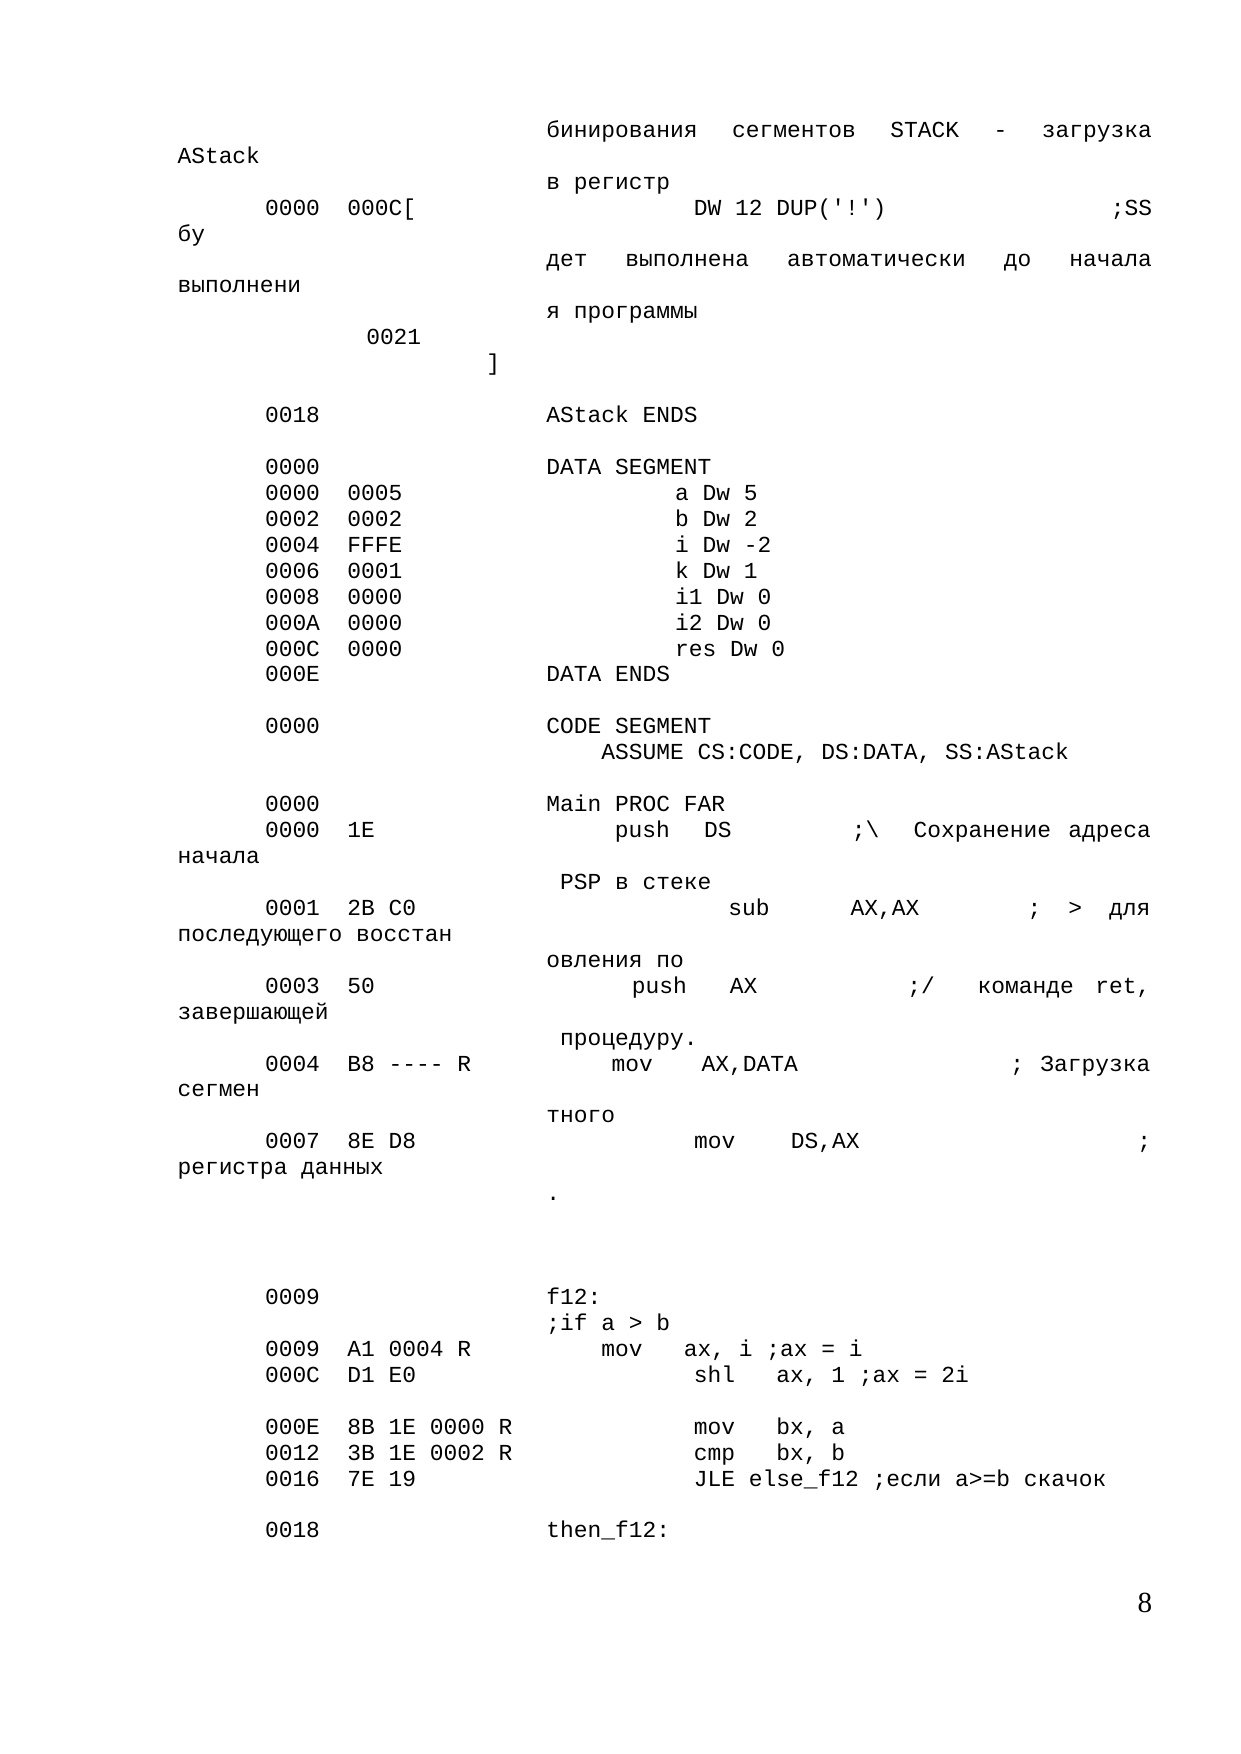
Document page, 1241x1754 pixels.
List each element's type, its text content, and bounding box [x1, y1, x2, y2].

text 000C 0000 res Dw 0 [177, 637, 1152, 663]
text процедуру. [177, 1026, 1152, 1052]
text 0000 1E push DS ;\ Сохранение адреса начала [177, 818, 1152, 870]
text 0004 B8 ---- R mov AX,DATA ; Загрузка сегмен [177, 1052, 1152, 1104]
text 0002 0002 b Dw 2 [177, 507, 1152, 533]
text ;if a > b [177, 1311, 1152, 1337]
text дет выполнена автоматически до начала выполнени [177, 248, 1152, 300]
text 0021 [177, 326, 1152, 352]
text 000E DATA ENDS [177, 663, 1152, 689]
text ] [177, 352, 1152, 377]
text 0000 0005 a Dw 5 [177, 481, 1152, 507]
text 0012 3B 1E 0002 R cmp bx, b [177, 1441, 1152, 1467]
text 0004 FFFE i Dw -2 [177, 533, 1152, 559]
text 0016 7E 19 JLE else_f12 ;если a>=b скачок [177, 1467, 1152, 1493]
text 0000 DATA SEGMENT [177, 455, 1152, 481]
text 0000 Main PROC FAR [177, 792, 1152, 818]
text 0001 2B C0 sub AX,AX ; > для последующего восстан [177, 896, 1152, 948]
text 0000 CODE SEGMENT [177, 715, 1152, 741]
text PSP в стеке [177, 870, 1152, 896]
text 0009 f12: [177, 1285, 1152, 1311]
text ASSUME CS:CODE, DS:DATA, SS:AStack [177, 741, 1152, 767]
text 0018 then_f12: [177, 1519, 1152, 1545]
text 0003 50 push AX ;/ команде ret, завершающей [177, 974, 1152, 1026]
text я программы [177, 300, 1152, 326]
text 0006 0001 k Dw 1 [177, 559, 1152, 585]
text 000A 0000 i2 Dw 0 [177, 611, 1152, 637]
text 000C D1 E0 shl ax, 1 ;ax = 2i [177, 1363, 1152, 1389]
text 0007 8E D8 mov DS,AX ; регистра данных [177, 1130, 1152, 1182]
text 0008 0000 i1 Dw 0 [177, 585, 1152, 611]
text 000E 8B 1E 0000 R mov bx, a [177, 1415, 1152, 1441]
text . [177, 1182, 1152, 1207]
text 0000 000C[ DW 12 DUP('!') ;SS бу [177, 196, 1152, 248]
text 0018 AStack ENDS [177, 403, 1152, 429]
text бинирования сегментов STACK - загрузка AStack [177, 118, 1152, 170]
text овления по [177, 948, 1152, 974]
text тного [177, 1104, 1152, 1130]
text 0009 A1 0004 R mov ax, i ;ax = i [177, 1337, 1152, 1363]
text в регистр [177, 170, 1152, 196]
